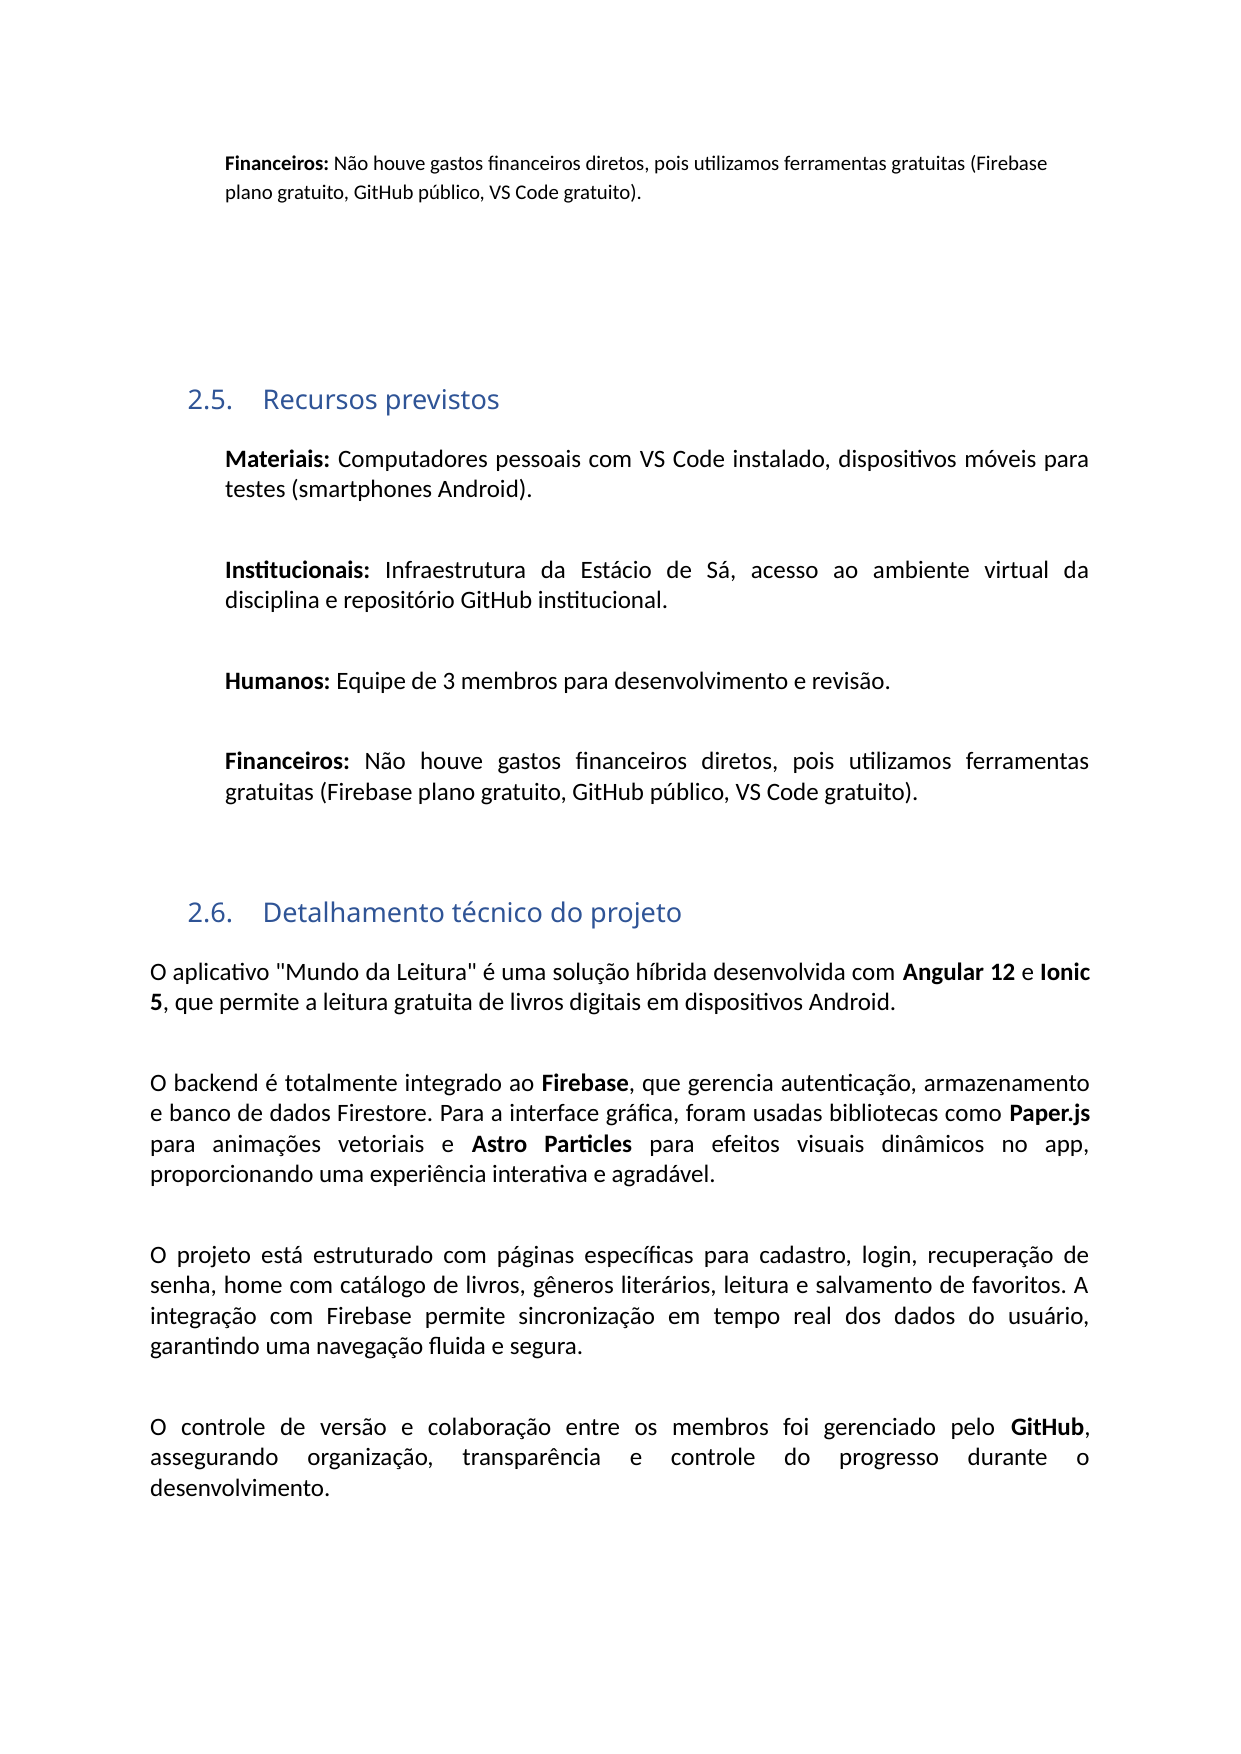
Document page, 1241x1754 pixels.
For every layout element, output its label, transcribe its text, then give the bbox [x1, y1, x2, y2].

list Detalhamento técnico do projeto [187, 894, 1090, 931]
list Financeiros: Não houve gastos financeiros diretos, pois utilizamos ferramentas gratuitas (Firebase plano gratuito, GitHub público, VS Code gratuito). [225, 745, 1090, 806]
list Humanos: Equipe de 3 membros para desenvolvimento e revisão. [225, 665, 1090, 695]
text O aplicativo "Mundo da Leitura" é uma solução híbrida desenvolvida com Angular 12 e Ionic 5, que permite a leitura gratuita de livros digitais em dispositivos Android. [150, 956, 1090, 1017]
text O backend é totalmente integrado ao Firebase, que gerencia autenticação, armazenamento e banco de dados Firestore. Para a interface gráfica, foram usadas bibliotecas como Paper.js para animações vetoriais e Astro Particles para efeitos visuais dinâmicos no app, proporcionando uma experiência interativa e agradável. [150, 1067, 1090, 1189]
text O controle de versão e colaboração entre os membros foi gerenciado pelo GitHub, assegurando organização, transparência e controle do progresso durante o desenvolvimento. [150, 1411, 1090, 1502]
list Institucionais: Infraestrutura da Estácio de Sá, acesso ao ambiente virtual da disciplina e repositório GitHub institucional. [225, 554, 1090, 615]
list Materiais: Computadores pessoais com VS Code instalado, dispositivos móveis para testes (smartphones Android). [225, 443, 1090, 504]
list Financeiros: Não houve gastos financeiros diretos, pois utilizamos ferramentas gratuitas (Firebase plano gratuito, GitHub público, VS Code gratuito). [225, 150, 1090, 204]
list Recursos previstos [187, 381, 1090, 418]
text O projeto está estruturado com páginas específicas para cadastro, login, recuperação de senha, home com catálogo de livros, gêneros literários, leitura e salvamento de favoritos. A integração com Firebase permite sincronização em tempo real dos dados do usuário, garantindo uma navegação fluida e segura. [150, 1239, 1090, 1361]
